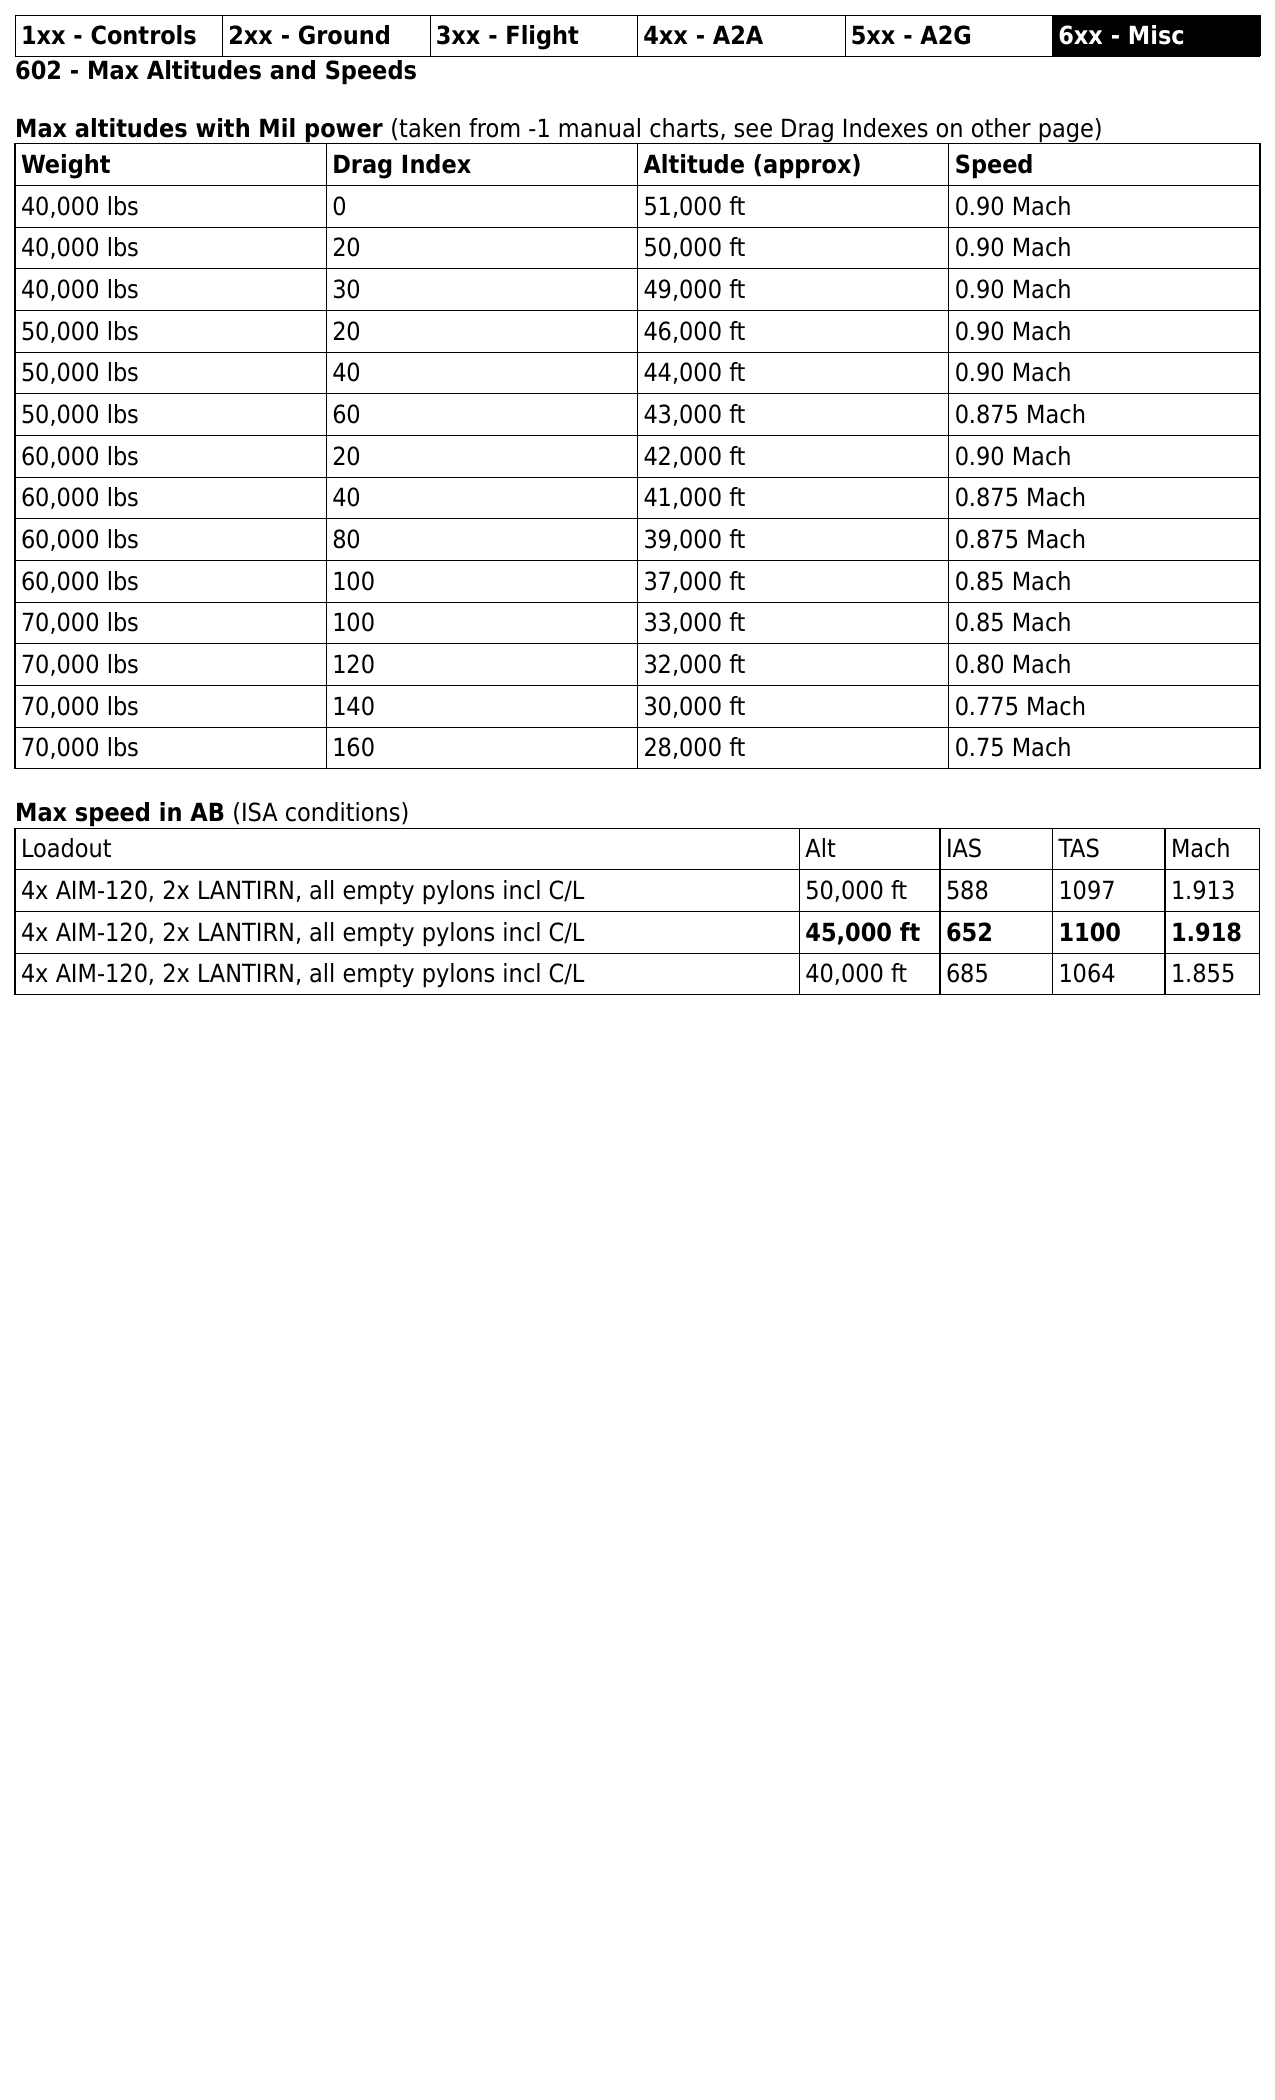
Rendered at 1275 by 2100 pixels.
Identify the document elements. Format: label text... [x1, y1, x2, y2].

table_cell 49,000 ft [638, 269, 948, 310]
table_cell 60,000 lbs [16, 478, 326, 518]
table_cell 43,000 ft [638, 394, 948, 435]
table_cell 40 [327, 478, 637, 518]
text Max altitudes with Mil power (taken from -1 manual charts, see Drag Indexes on other page) [15, 114, 1260, 143]
table_cell 0.90 Mach [949, 228, 1259, 268]
table_cell 0.85 Mach [949, 561, 1259, 602]
table_cell 0.75 Mach [949, 728, 1259, 768]
table_cell 685 [941, 954, 1052, 994]
table_header Weight [16, 144, 326, 185]
table_cell 140 [327, 686, 637, 727]
table_header 6xx - Misc [1053, 16, 1260, 56]
table_cell 60,000 lbs [16, 519, 326, 560]
table_cell 0.85 Mach [949, 603, 1259, 643]
table_cell 1097 [1053, 870, 1164, 911]
table_cell 80 [327, 519, 637, 560]
text Max speed in AB (ISA conditions) [15, 798, 1260, 828]
table_cell 28,000 ft [638, 728, 948, 768]
table_cell 30 [327, 269, 637, 310]
table_header 5xx - A2G [846, 16, 1052, 56]
table_cell 20 [327, 311, 637, 352]
table_cell 588 [941, 870, 1052, 911]
table_cell 0.90 Mach [949, 311, 1259, 352]
table_cell 70,000 lbs [16, 728, 326, 768]
table_cell 1.855 [1166, 954, 1259, 994]
text 602 - Max Altitudes and Speeds [15, 57, 1260, 85]
table_cell 0.80 Mach [949, 644, 1259, 685]
table_cell 45,000 ft [800, 912, 939, 953]
table_cell 0.90 Mach [949, 186, 1259, 227]
table_cell 4x AIM-120, 2x LANTIRN, all empty pylons incl C/L [16, 912, 799, 953]
table_cell 0 [327, 186, 637, 227]
table_cell 0.90 Mach [949, 353, 1259, 393]
table_cell 160 [327, 728, 637, 768]
table_cell 70,000 lbs [16, 603, 326, 643]
table_cell 120 [327, 644, 637, 685]
table_cell 50,000 ft [638, 228, 948, 268]
table_cell 0.775 Mach [949, 686, 1259, 727]
table_cell 4x AIM-120, 2x LANTIRN, all empty pylons incl C/L [16, 870, 799, 911]
table_header Drag Index [327, 144, 637, 185]
table_cell 39,000 ft [638, 519, 948, 560]
table_header Loadout [16, 829, 799, 869]
table_cell 4x AIM-120, 2x LANTIRN, all empty pylons incl C/L [16, 954, 799, 994]
table_cell 50,000 lbs [16, 353, 326, 393]
table_cell 51,000 ft [638, 186, 948, 227]
table_cell 40,000 lbs [16, 228, 326, 268]
table_cell 37,000 ft [638, 561, 948, 602]
table_cell 32,000 ft [638, 644, 948, 685]
table_cell 0.875 Mach [949, 519, 1259, 560]
table_header TAS [1053, 829, 1164, 869]
table_cell 1.913 [1166, 870, 1259, 911]
table_cell 41,000 ft [638, 478, 948, 518]
table_header Alt [800, 829, 939, 869]
table_cell 46,000 ft [638, 311, 948, 352]
table_cell 44,000 ft [638, 353, 948, 393]
table_cell 42,000 ft [638, 436, 948, 477]
table_cell 50,000 lbs [16, 311, 326, 352]
table_cell 40,000 lbs [16, 186, 326, 227]
table_cell 50,000 ft [800, 870, 939, 911]
table_cell 652 [941, 912, 1052, 953]
table_cell 0.90 Mach [949, 269, 1259, 310]
table_header 3xx - Flight [431, 16, 637, 56]
table_header Speed [949, 144, 1259, 185]
table_cell 0.90 Mach [949, 436, 1259, 477]
table_cell 70,000 lbs [16, 644, 326, 685]
table_header Altitude (approx) [638, 144, 948, 185]
table_header 2xx - Ground [223, 16, 430, 56]
table_cell 1.918 [1166, 912, 1259, 953]
table_header IAS [941, 829, 1052, 869]
table_cell 20 [327, 228, 637, 268]
table_header 1xx - Controls [16, 16, 222, 56]
table_cell 1064 [1053, 954, 1164, 994]
table_cell 30,000 ft [638, 686, 948, 727]
table_cell 50,000 lbs [16, 394, 326, 435]
table_cell 70,000 lbs [16, 686, 326, 727]
table_cell 100 [327, 561, 637, 602]
table_cell 100 [327, 603, 637, 643]
table_cell 0.875 Mach [949, 478, 1259, 518]
table_cell 40,000 lbs [16, 269, 326, 310]
table_header 4xx - A2A [638, 16, 845, 56]
table_cell 40,000 ft [800, 954, 939, 994]
table_cell 40 [327, 353, 637, 393]
table_cell 1100 [1053, 912, 1164, 953]
table_cell 33,000 ft [638, 603, 948, 643]
table_cell 60 [327, 394, 637, 435]
table_cell 60,000 lbs [16, 436, 326, 477]
table_cell 0.875 Mach [949, 394, 1259, 435]
table_header Mach [1166, 829, 1259, 869]
table_cell 60,000 lbs [16, 561, 326, 602]
table_cell 20 [327, 436, 637, 477]
